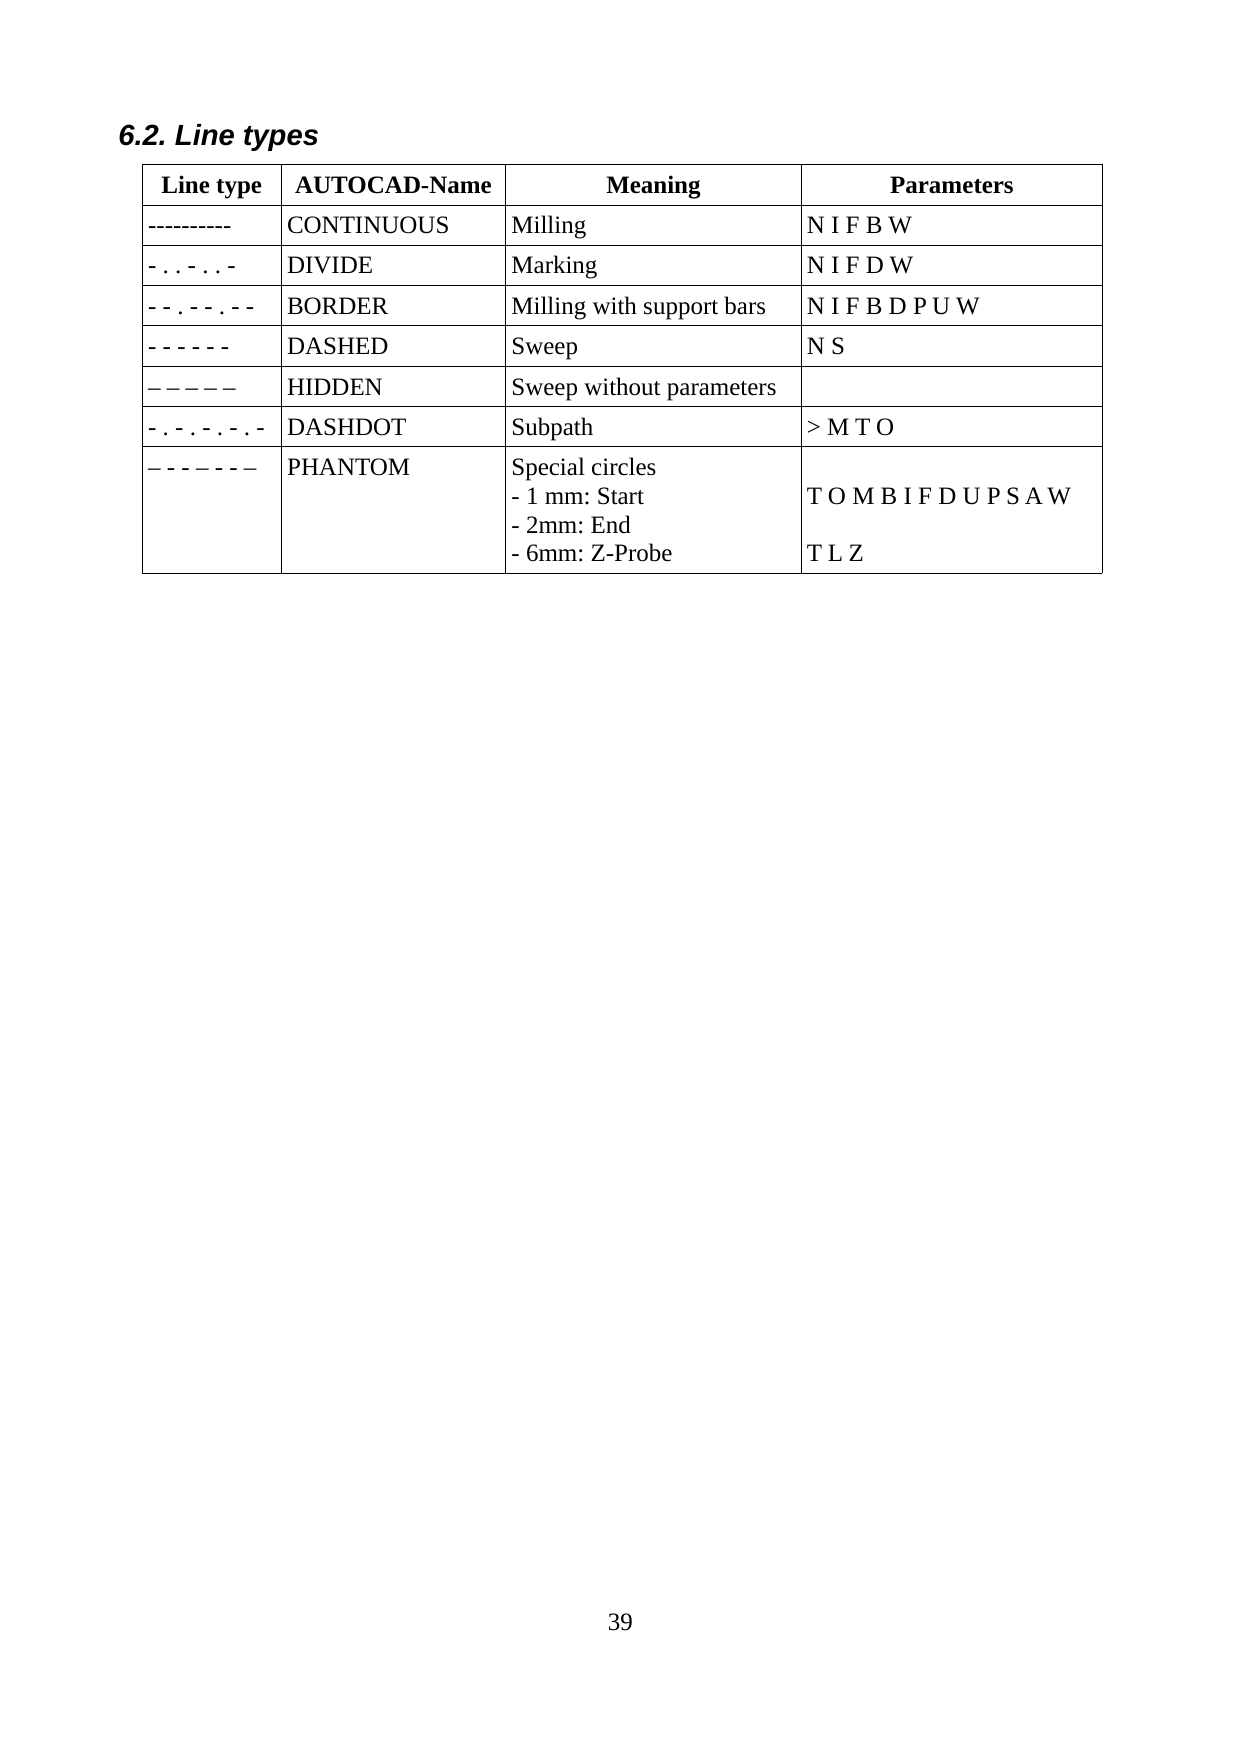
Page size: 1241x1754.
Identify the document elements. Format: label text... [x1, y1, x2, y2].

table_cell [802, 367, 1102, 406]
table_cell HIDDEN [282, 367, 505, 406]
table_cell - . . - . . - [143, 246, 281, 285]
table_cell CONTINUOUS [282, 206, 505, 245]
table_header Meaning [506, 165, 801, 204]
table_header Parameters [802, 165, 1102, 204]
subtitle 6.2. Line types [118, 118, 1122, 152]
table_cell Subpath [506, 407, 801, 446]
table_cell N I F D W [802, 246, 1102, 285]
table_cell Sweep without parameters [506, 367, 801, 406]
table_cell Marking [506, 246, 801, 285]
table_cell PHANTOM [282, 447, 505, 573]
table_cell Milling [506, 206, 801, 245]
table_cell N S [802, 326, 1102, 366]
table_cell DASHDOT [282, 407, 505, 446]
table_cell ---------- [143, 206, 281, 245]
table_cell – - - – - - – [143, 447, 281, 573]
table_cell - - . - - . - - [143, 286, 281, 325]
table_cell Sweep [506, 326, 801, 366]
table_cell BORDER [282, 286, 505, 325]
table_cell T O M B I F D U P S A W T L Z [802, 447, 1102, 573]
table_cell Milling with support bars [506, 286, 801, 325]
table_cell DIVIDE [282, 246, 505, 285]
table_header AUTOCAD-Name [282, 165, 505, 204]
table_header Line type [143, 165, 281, 204]
table_cell - - - - - - [143, 326, 281, 366]
table_cell > M T O [802, 407, 1102, 446]
table_cell Special circles - 1 mm: Start - 2mm: End - 6mm: Z-Probe [506, 447, 801, 573]
table_cell – – – – – [143, 367, 281, 406]
table_cell - . - . - . - . - [143, 407, 281, 446]
table_cell N I F B D P U W [802, 286, 1102, 325]
table_cell N I F B W [802, 206, 1102, 245]
table_cell DASHED [282, 326, 505, 366]
